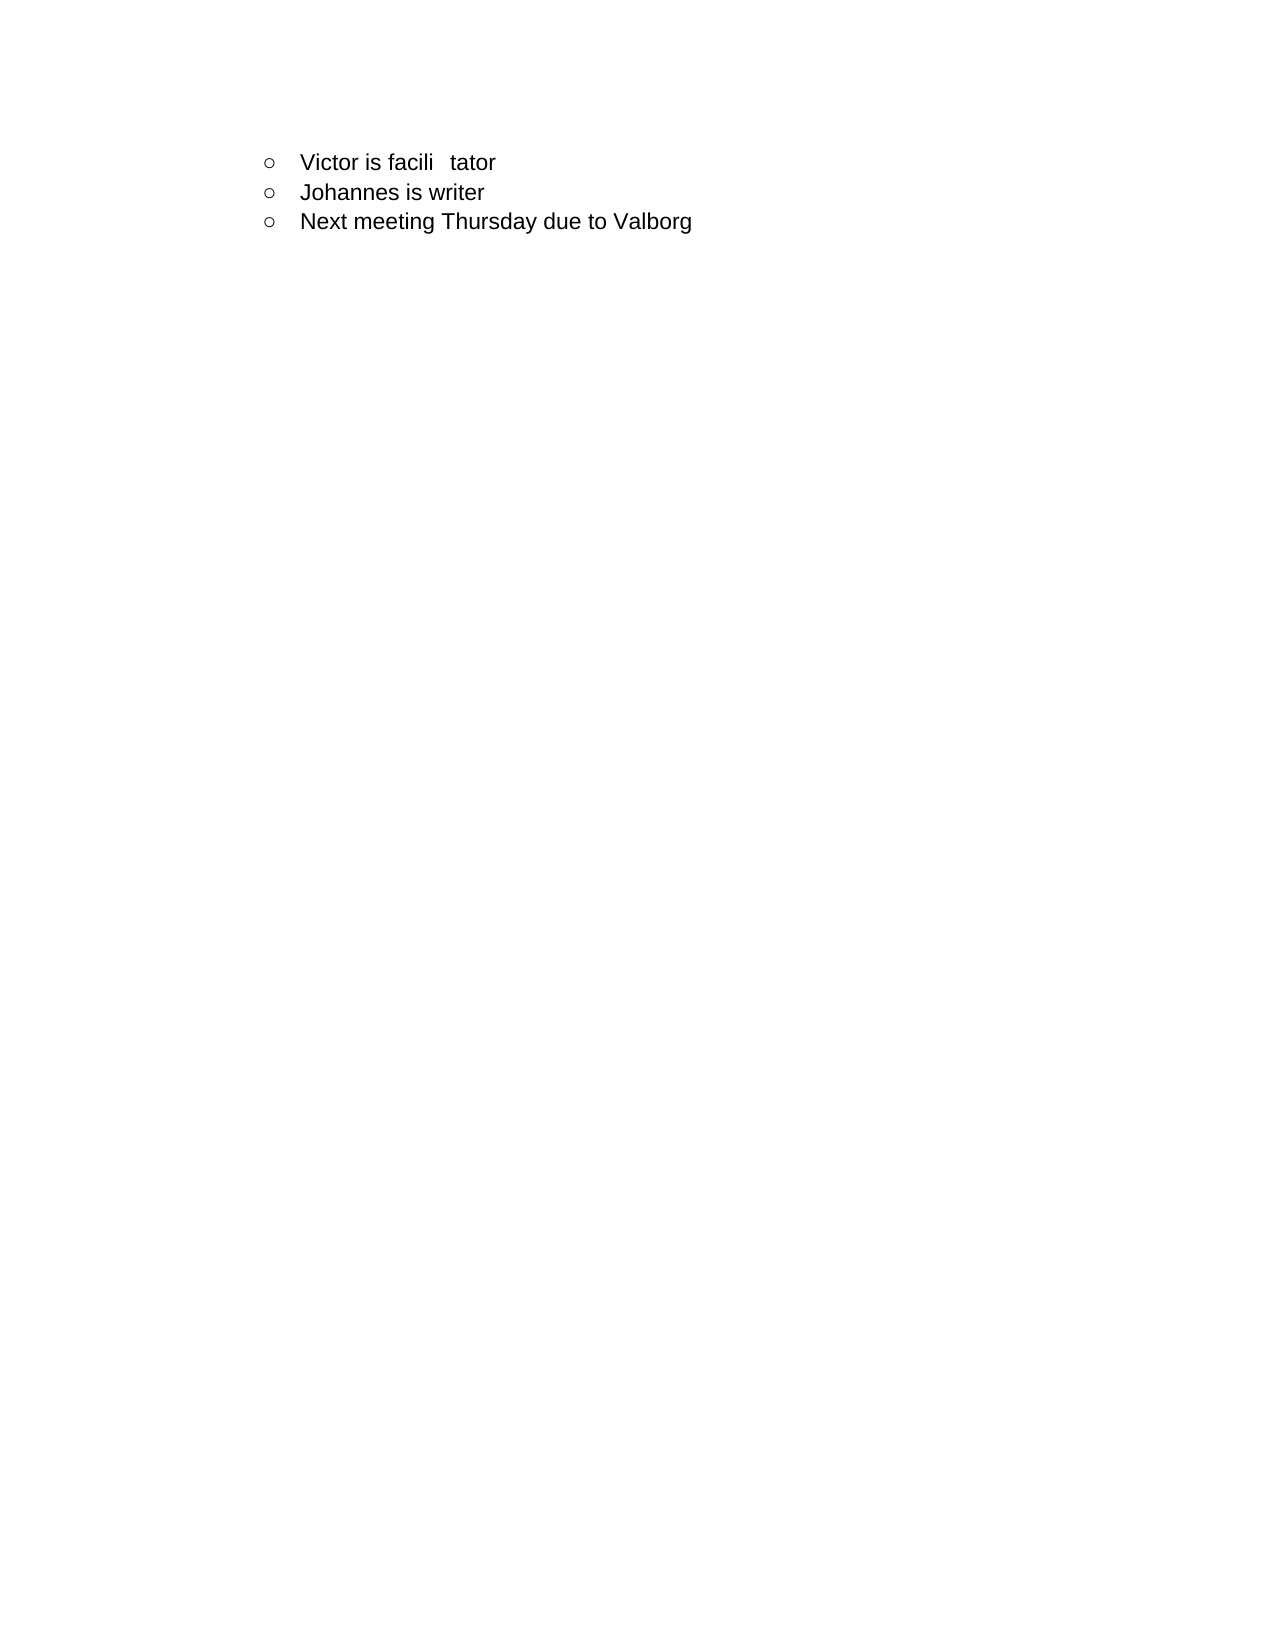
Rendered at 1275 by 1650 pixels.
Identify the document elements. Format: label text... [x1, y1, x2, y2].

list Next meeting Thursday due to Valborg [262, 209, 1125, 234]
list Victor is facili tator [262, 150, 1125, 176]
list Johannes is writer [262, 179, 1125, 205]
